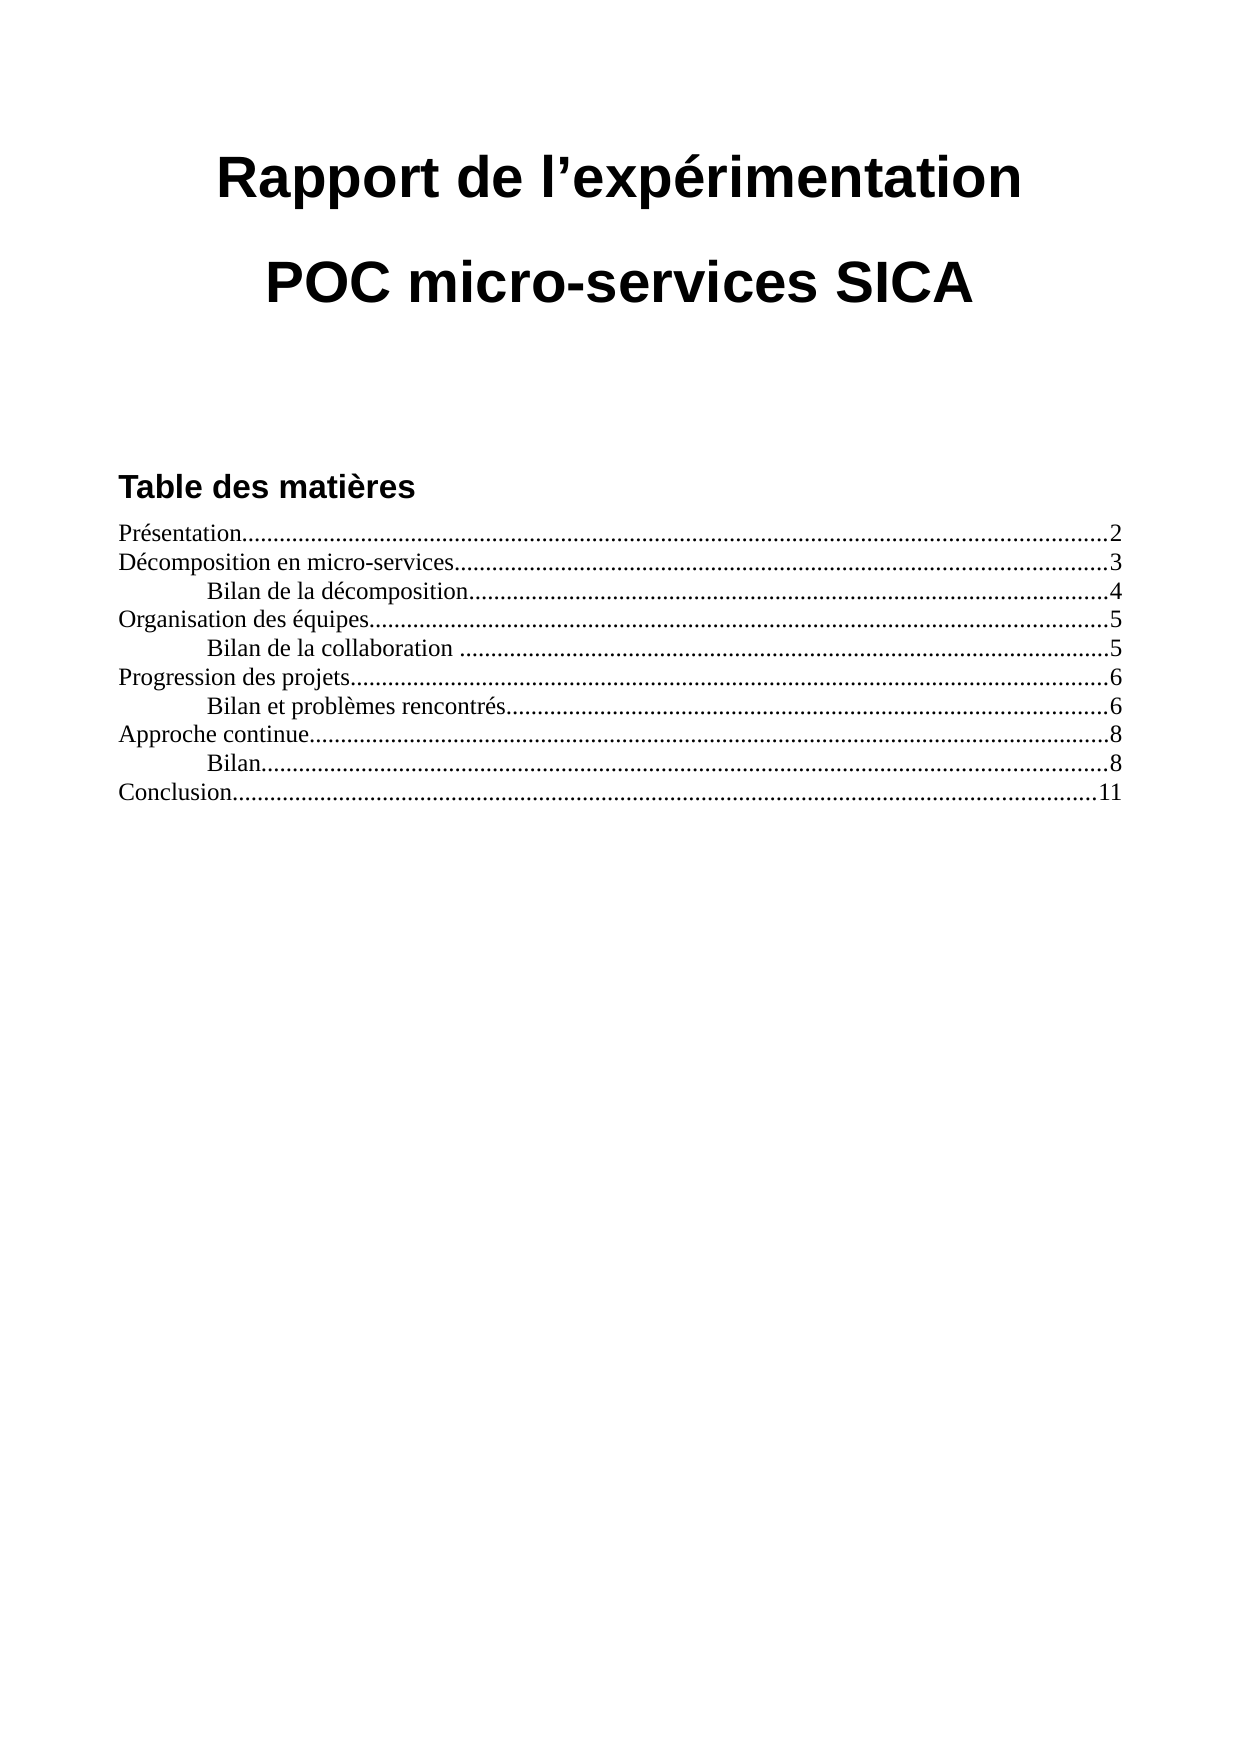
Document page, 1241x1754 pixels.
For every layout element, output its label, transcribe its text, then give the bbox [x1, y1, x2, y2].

text Conclusion 11 [118, 777, 1122, 806]
text Bilan et problèmes rencontrés 6 [207, 691, 1122, 719]
text Bilan de la collaboration 5 [207, 633, 1122, 662]
text Bilan 8 [207, 748, 1122, 777]
subtitle Table des matières [118, 467, 1122, 506]
text Bilan de la décomposition 4 [207, 576, 1122, 604]
text Approche continue 8 [118, 719, 1122, 748]
text Présentation 2 [118, 518, 1122, 547]
text Décomposition en micro-services 3 [118, 547, 1122, 576]
title POC micro-services SICA [118, 248, 1122, 315]
text Organisation des équipes 5 [118, 604, 1122, 633]
title Rapport de l’expérimentation [118, 143, 1122, 210]
text Progression des projets 6 [118, 662, 1122, 691]
